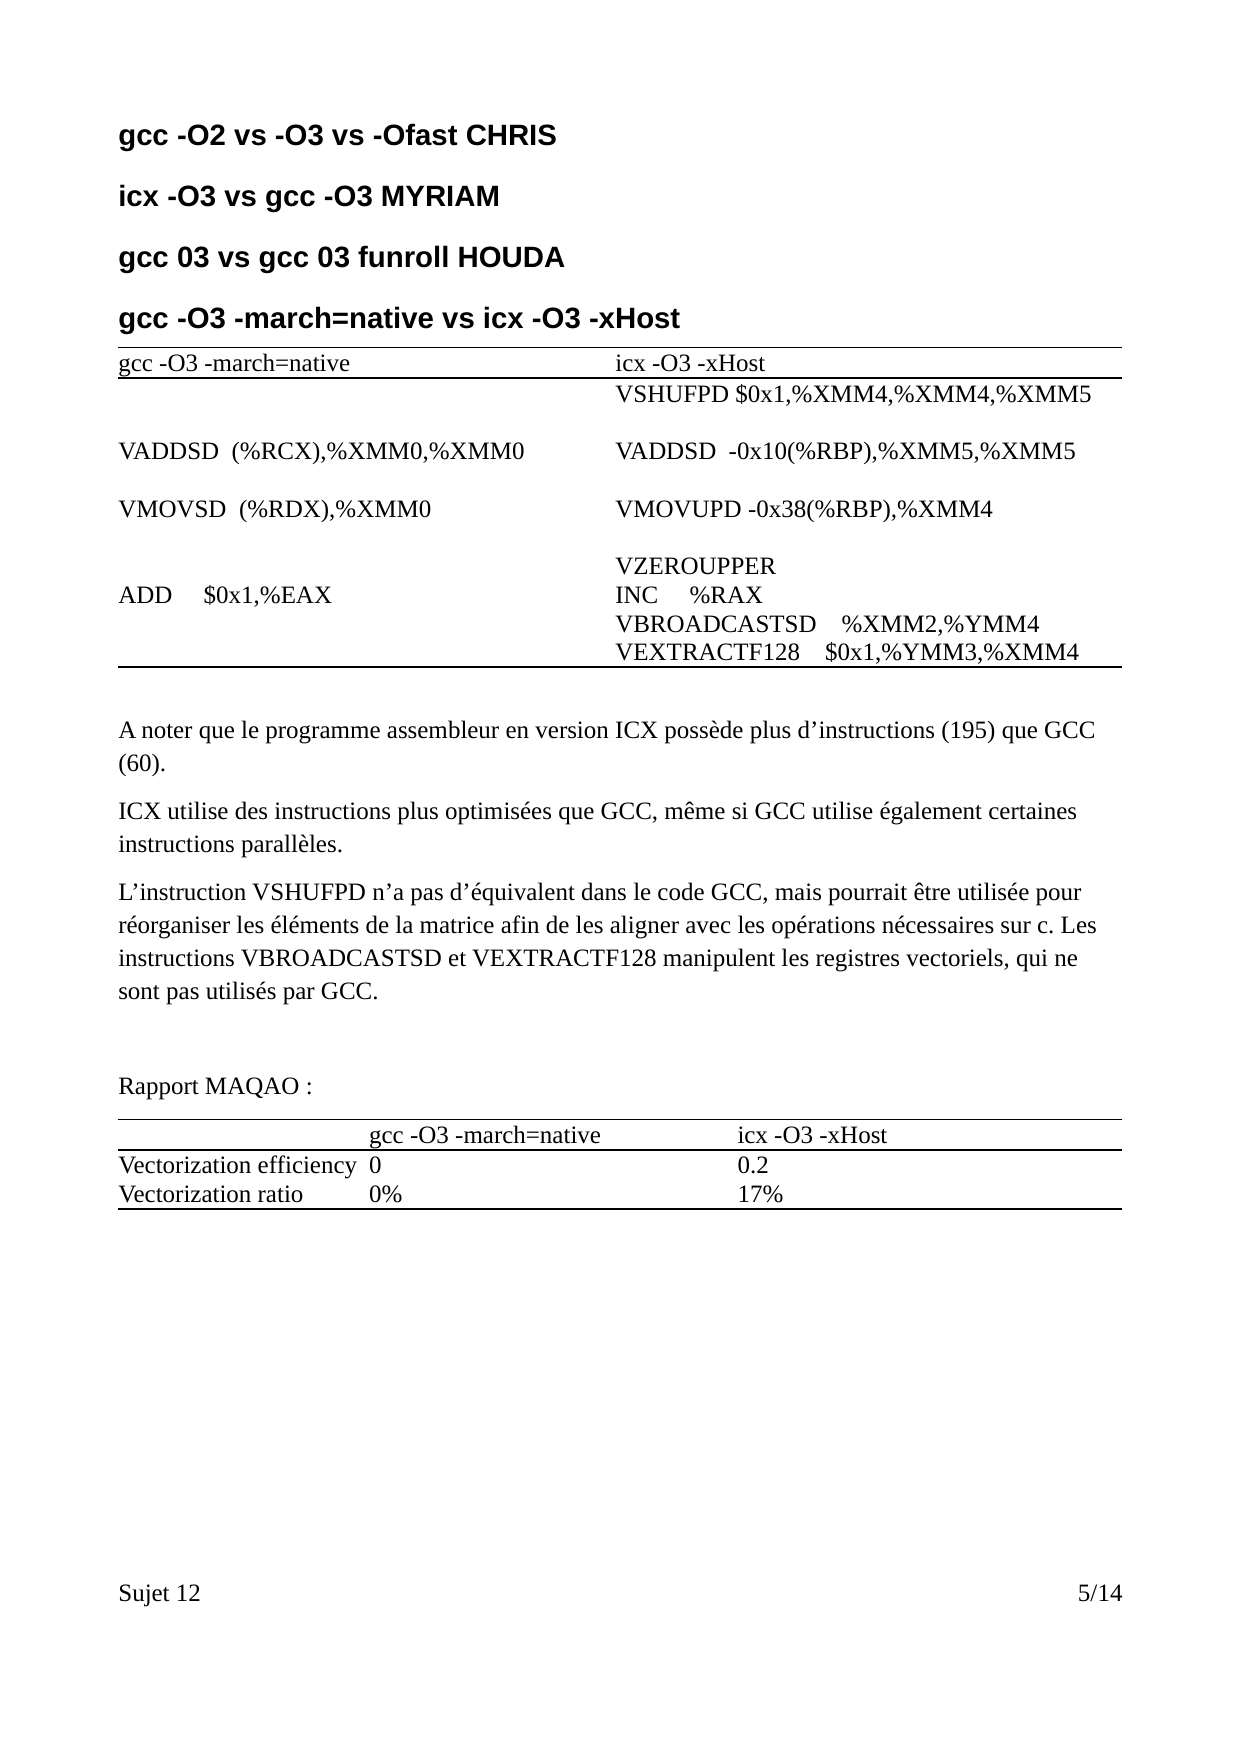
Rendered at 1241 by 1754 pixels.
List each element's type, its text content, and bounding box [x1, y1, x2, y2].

table_cell VMOVSD (%RDX),%XMM0 [118, 494, 615, 551]
text A noter que le programme assembleur en version ICX possède plus d’instructions (195) que GCC (60). [118, 715, 1122, 777]
subtitle gcc -O2 vs -O3 vs -Ofast CHRIS [118, 118, 1122, 152]
table_cell VADDSD (%RCX),%XMM0,%XMM0 [118, 436, 615, 494]
table_header [118, 1120, 369, 1149]
table_header icx -O3 -xHost [737, 1120, 1122, 1149]
table_header gcc -O3 -march=native [118, 348, 615, 377]
subtitle gcc -O3 -march=native vs icx -O3 -xHost [118, 301, 1122, 334]
table_cell 0 [369, 1151, 737, 1179]
table_cell VZEROUPPER [615, 551, 1122, 580]
table_header gcc -O3 -march=native [369, 1120, 737, 1149]
text ICX utilise des instructions plus optimisées que GCC, même si GCC utilise également certaines instructions parallèles. [118, 796, 1122, 858]
table_cell [118, 379, 615, 436]
text L’instruction VSHUFPD n’a pas d’équivalent dans le code GCC, mais pourrait être utilisée pour réorganiser les éléments de la matrice afin de les aligner avec les opérations nécessaires sur c. Les instructions VBROADCASTSD et VEXTRACTF128 manipulent les registres vectoriels, qui ne sont pas utilisés par GCC. [118, 877, 1122, 1004]
table_cell 17% [737, 1179, 1122, 1208]
table_cell [118, 551, 615, 580]
table_cell VADDSD -0x10(%RBP),%XMM5,%XMM5 [615, 436, 1122, 494]
table_cell Vectorization efficiency [118, 1151, 369, 1179]
table_cell ADD $0x1,%EAX [118, 580, 615, 609]
table_cell VMOVUPD -0x38(%RBP),%XMM4 [615, 494, 1122, 551]
table_cell VBROADCASTSD %XMM2,%YMM4 [615, 609, 1122, 637]
table_cell VEXTRACTF128 $0x1,%YMM3,%XMM4 [615, 638, 1122, 666]
table_cell 0% [369, 1179, 737, 1208]
subtitle gcc 03 vs gcc 03 funroll HOUDA [118, 240, 1122, 273]
table_cell VSHUFPD $0x1,%XMM4,%XMM4,%XMM5 [615, 379, 1122, 436]
table_header icx -O3 -xHost [615, 348, 1122, 377]
table_cell [118, 638, 615, 666]
text Rapport MAQAO : [118, 1071, 1122, 1100]
table_cell INC %RAX [615, 580, 1122, 609]
table_cell 0.2 [737, 1151, 1122, 1179]
table_cell Vectorization ratio [118, 1179, 369, 1208]
subtitle icx -O3 vs gcc -O3 MYRIAM [118, 179, 1122, 213]
table_cell [118, 609, 615, 637]
